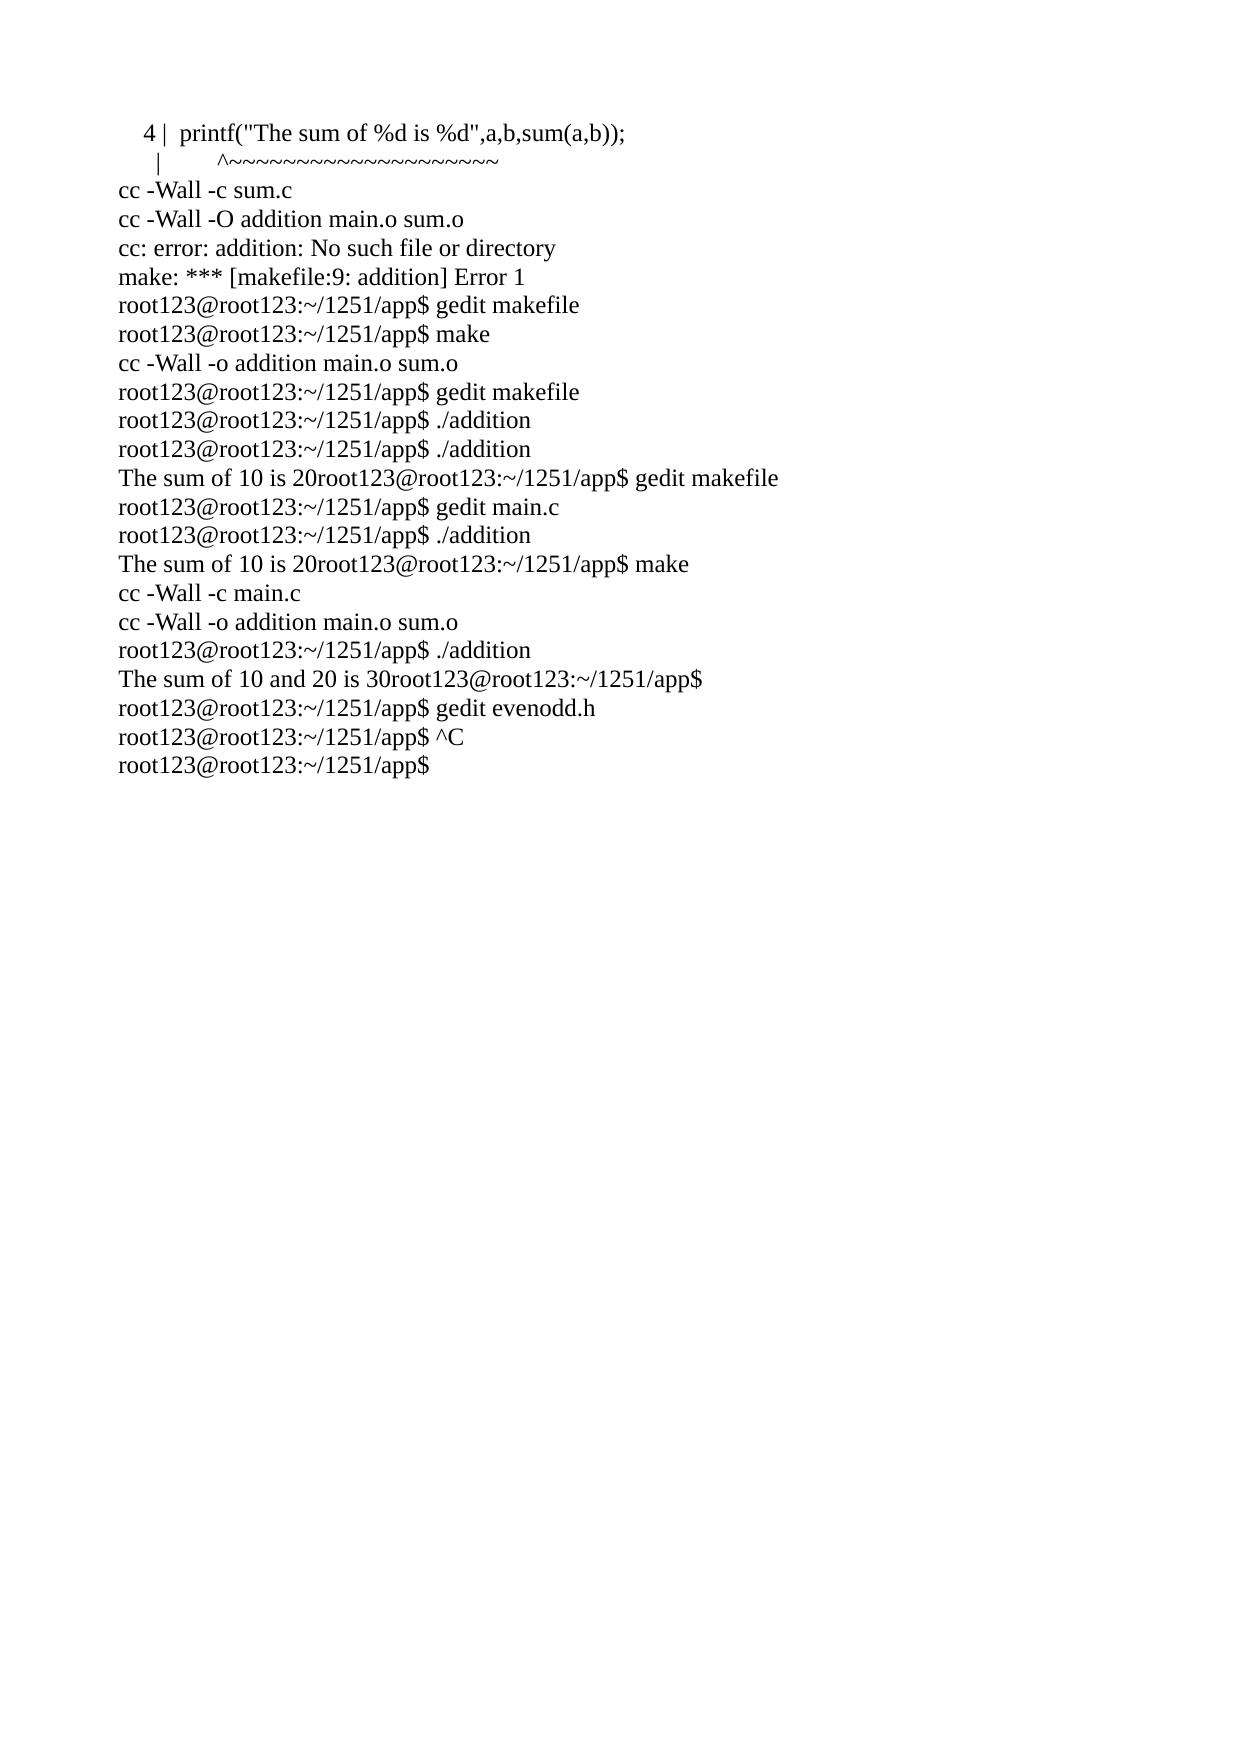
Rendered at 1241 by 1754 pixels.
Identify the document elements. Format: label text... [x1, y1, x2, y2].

text cc -Wall -O addition main.o sum.o [118, 204, 1122, 233]
text cc -Wall -o addition main.o sum.o [118, 607, 1122, 636]
text root123@root123:~/1251/app$ make [118, 319, 1122, 348]
text root123@root123:~/1251/app$ [118, 751, 1122, 779]
text root123@root123:~/1251/app$ gedit evenodd.h [118, 693, 1122, 722]
text cc -Wall -c main.c [118, 578, 1122, 607]
text root123@root123:~/1251/app$ gedit makefile [118, 291, 1122, 319]
text root123@root123:~/1251/app$ gedit makefile [118, 377, 1122, 406]
text The sum of 10 and 20 is 30root123@root123:~/1251/app$ [118, 664, 1122, 693]
text cc: error: addition: No such file or directory [118, 233, 1122, 262]
text root123@root123:~/1251/app$ ^C [118, 722, 1122, 751]
text root123@root123:~/1251/app$ ./addition [118, 434, 1122, 463]
text The sum of 10 is 20root123@root123:~/1251/app$ make [118, 549, 1122, 578]
text root123@root123:~/1251/app$ ./addition [118, 406, 1122, 434]
text make: *** [makefile:9: addition] Error 1 [118, 262, 1122, 291]
text root123@root123:~/1251/app$ gedit main.c [118, 492, 1122, 521]
text | ^~~~~~~~~~~~~~~~~~~~~ [118, 147, 1122, 176]
text The sum of 10 is 20root123@root123:~/1251/app$ gedit makefile [118, 463, 1122, 492]
text root123@root123:~/1251/app$ ./addition [118, 521, 1122, 549]
text 4 | printf("The sum of %d is %d",a,b,sum(a,b)); [118, 118, 1122, 147]
text root123@root123:~/1251/app$ ./addition [118, 636, 1122, 664]
text cc -Wall -c sum.c [118, 176, 1122, 204]
text cc -Wall -o addition main.o sum.o [118, 348, 1122, 377]
